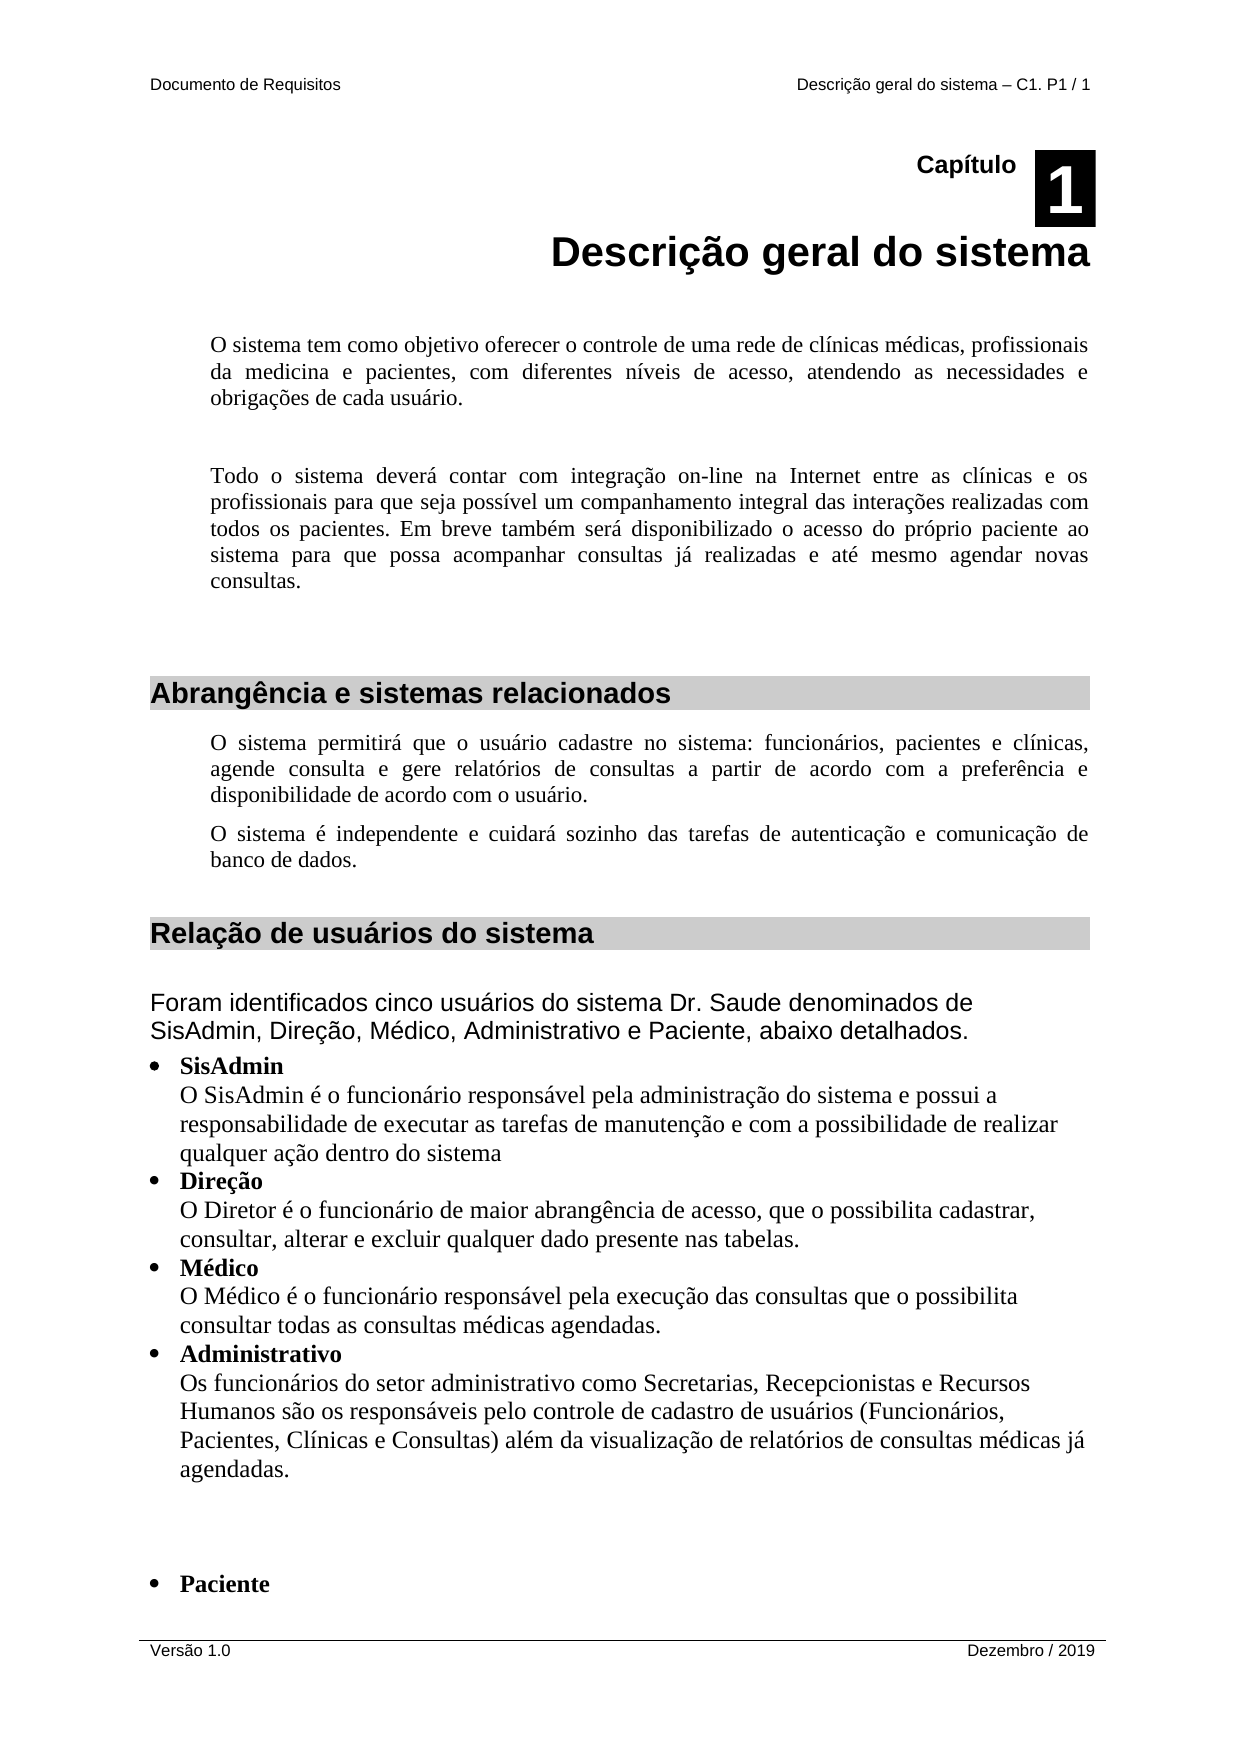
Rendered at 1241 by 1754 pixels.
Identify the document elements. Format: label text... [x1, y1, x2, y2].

text O sistema é independente e cuidará sozinho das tarefas de autenticação e comunicação de banco de dados. [210, 820, 1090, 873]
list Paciente [150, 1569, 1090, 1598]
subtitle Relação de usuários do sistema [150, 917, 1090, 950]
text O Médico é o funcionário responsável pela execução das consultas que o possibilita consultar todas as consultas médicas agendadas. [179, 1281, 1090, 1339]
subtitle Foram identificados cinco usuários do sistema Dr. Saude denominados de SisAdmin, Direção, Médico, Administrativo e Paciente, abaixo detalhados. [150, 988, 1090, 1045]
text O sistema permitirá que o usuário cadastre no sistema: funcionários, pacientes e clínicas, agende consulta e gere relatórios de consultas a partir de acordo com a preferência e disponibilidade de acordo com o usuário. [210, 728, 1090, 808]
list SisAdmin [150, 1051, 1090, 1080]
subtitle Descrição geral do sistema [150, 227, 1090, 275]
list Direção [150, 1166, 1090, 1195]
text O Diretor é o funcionário de maior abrangência de acesso, que o possibilita cadastrar, consultar, alterar e excluir qualquer dado presente nas tabelas. [179, 1195, 1090, 1253]
text O SisAdmin é o funcionário responsável pela administração do sistema e possui a responsabilidade de executar as tarefas de manutenção e com a possibilidade de realizar qualquer ação dentro do sistema [179, 1080, 1090, 1166]
list Médico [150, 1253, 1090, 1281]
text O sistema tem como objetivo oferecer o controle de uma rede de clínicas médicas, profissionais da medicina e pacientes, com diferentes níveis de acesso, atendendo as necessidades e obrigações de cada usuário. [210, 331, 1090, 411]
text Todo o sistema deverá contar com integração on-line na Internet entre as clínicas e os profissionais para que seja possível um companhamento integral das interações realizadas com todos os pacientes. Em breve também será disponibilizado o acesso do próprio paciente ao sistema para que possa acompanhar consultas já realizadas e até mesmo agendar novas consultas. [210, 462, 1090, 594]
text Os funcionários do setor administrativo como Secretarias, Recepcionistas e Recursos Humanos são os responsáveis pelo controle de cadastro de usuários (Funcionários, Pacientes, Clínicas e Consultas) além da visualização de relatórios de consultas médicas já agendadas. [179, 1368, 1090, 1483]
list Administrativo [150, 1339, 1090, 1368]
subtitle Abrangência e sistemas relacionados [150, 676, 1090, 710]
text Capítulo [210, 150, 1035, 227]
